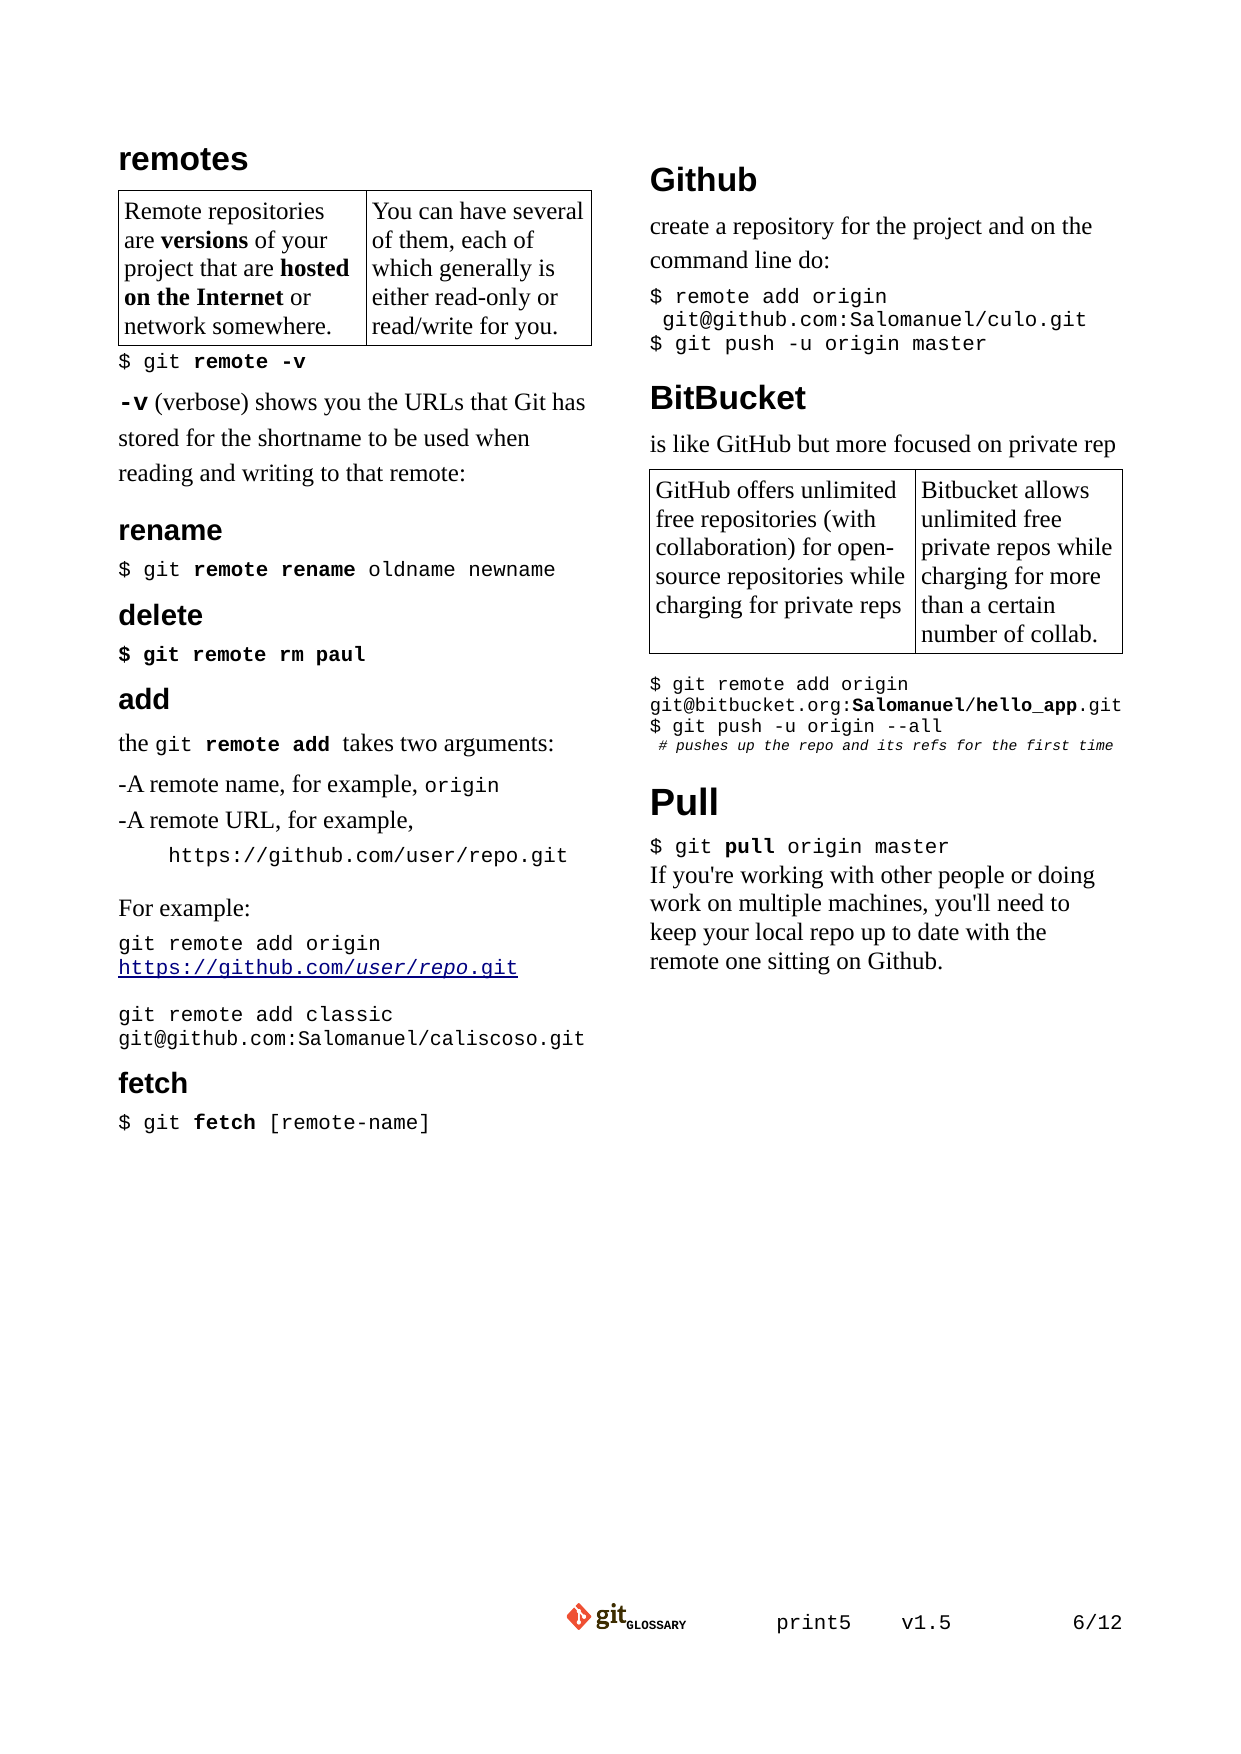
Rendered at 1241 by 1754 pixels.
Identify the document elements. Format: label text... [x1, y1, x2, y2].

text $ git remote rm paul [118, 644, 591, 667]
table_header You can have several of them, each of which generally is either read-only or read/write for you. [367, 191, 591, 345]
table_header Bitbucket allows unlimited free private repos while charging for more than a certain number of collab. [916, 470, 1122, 653]
text git@github.com:Salomanuel/culo.git [649, 309, 1122, 333]
table_header GitHub offers unlimited free repositories (with collaboration) for open-source repositories while charging for private reps [650, 470, 915, 653]
text $ remote add origin [649, 286, 1122, 309]
text create a repository for the project and on the command line do: [649, 211, 1122, 274]
text -v (verbose) shows you the URLs that Git has stored for the shortname to be used when reading and writing to that remote: [118, 387, 591, 487]
text $ git remote -v [118, 346, 591, 375]
text $ git pull origin master [649, 836, 1122, 860]
text $ git remote add origin git@bitbucket.org:Salomanuel/hello_app.git [649, 674, 1122, 717]
text # pushes up the repo and its refs for the first time [649, 738, 1122, 755]
text For example: [118, 893, 591, 921]
picture [566, 1603, 627, 1630]
subtitle remotes [118, 139, 591, 178]
subtitle add [118, 682, 591, 716]
subtitle BitBucket [649, 378, 1122, 416]
text -A remote URL, for example, [118, 805, 591, 834]
text $ git remote rename oldname newname [118, 559, 591, 583]
text If you're working with other people or doing work on multiple machines, you'll need to keep your local repo up to date with the remote one sitting on Github. [649, 860, 1122, 975]
text is like GitHub but more focused on private rep [649, 429, 1122, 457]
text -A remote name, for example, origin [118, 769, 591, 799]
text git remote add origin https://github.com/user/repo.git [118, 933, 591, 980]
subtitle Github [649, 160, 1122, 198]
subtitle rename [118, 513, 591, 547]
table_header Remote repositories are versions of your project that are hosted on the Internet or network somewhere. [119, 191, 366, 345]
text the git remote add takes two arguments: [118, 728, 591, 758]
text $ git push -u origin master [649, 333, 1122, 357]
text git remote add classic git@github.com:Salomanuel/caliscoso.git [118, 1004, 591, 1051]
text https://github.com/user/repo.git [118, 845, 591, 869]
subtitle fetch [118, 1066, 591, 1099]
text $ git push -u origin --all [649, 717, 1122, 738]
subtitle delete [118, 597, 591, 631]
text $ git fetch [remote-name] [118, 1112, 591, 1136]
subtitle Pull [649, 780, 1122, 823]
